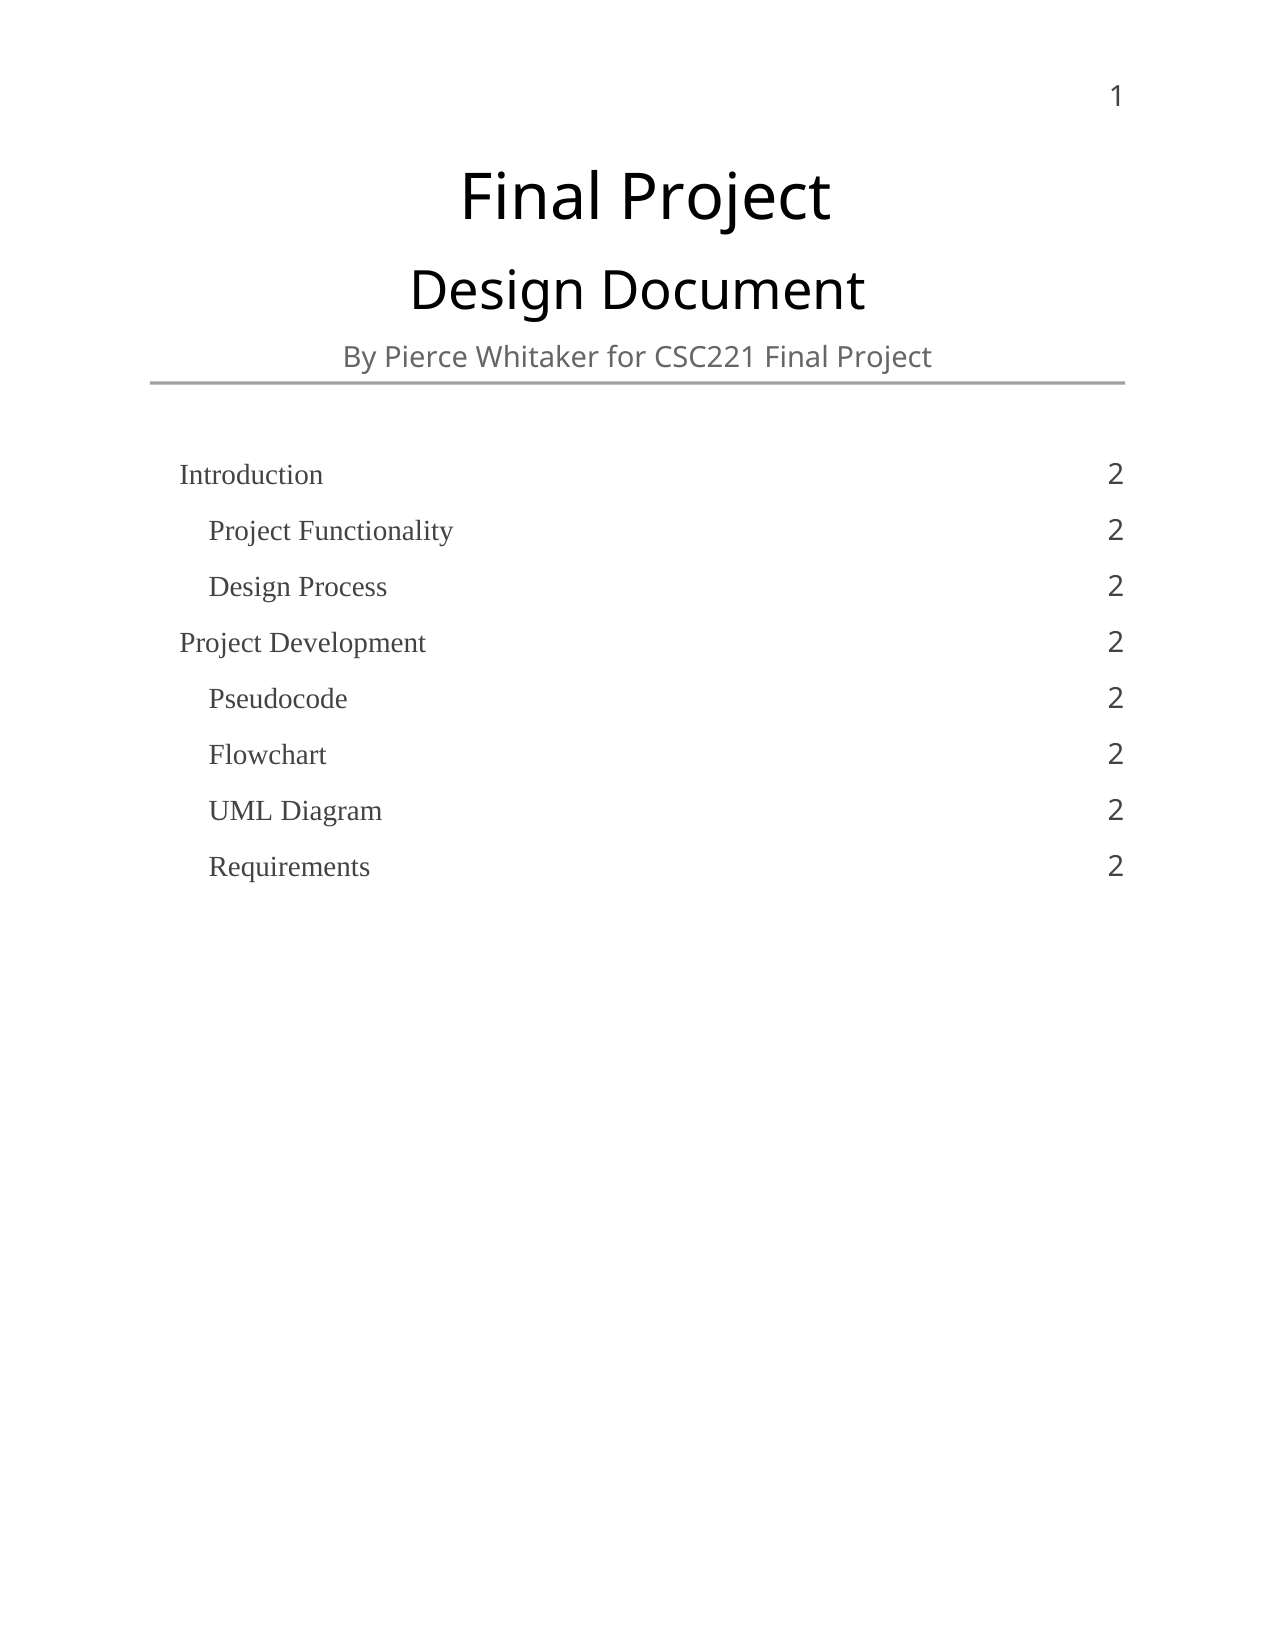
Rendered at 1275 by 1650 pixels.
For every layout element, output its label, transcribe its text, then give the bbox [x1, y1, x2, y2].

text Pseudocode 2 [208, 677, 1125, 717]
text Project Functionality 2 [208, 509, 1125, 549]
text By Pierce Whitaker for CSC221 Final Project [150, 336, 1125, 376]
title Final Project [150, 150, 1125, 238]
text Design Process 2 [208, 565, 1125, 605]
text Flowchart 2 [208, 733, 1125, 773]
title Design Document [150, 251, 1125, 325]
text Project Development 2 [179, 621, 1125, 661]
text UML Diagram 2 [208, 789, 1125, 829]
text Introduction 2 [179, 453, 1125, 493]
text Requirements 2 [208, 846, 1125, 885]
